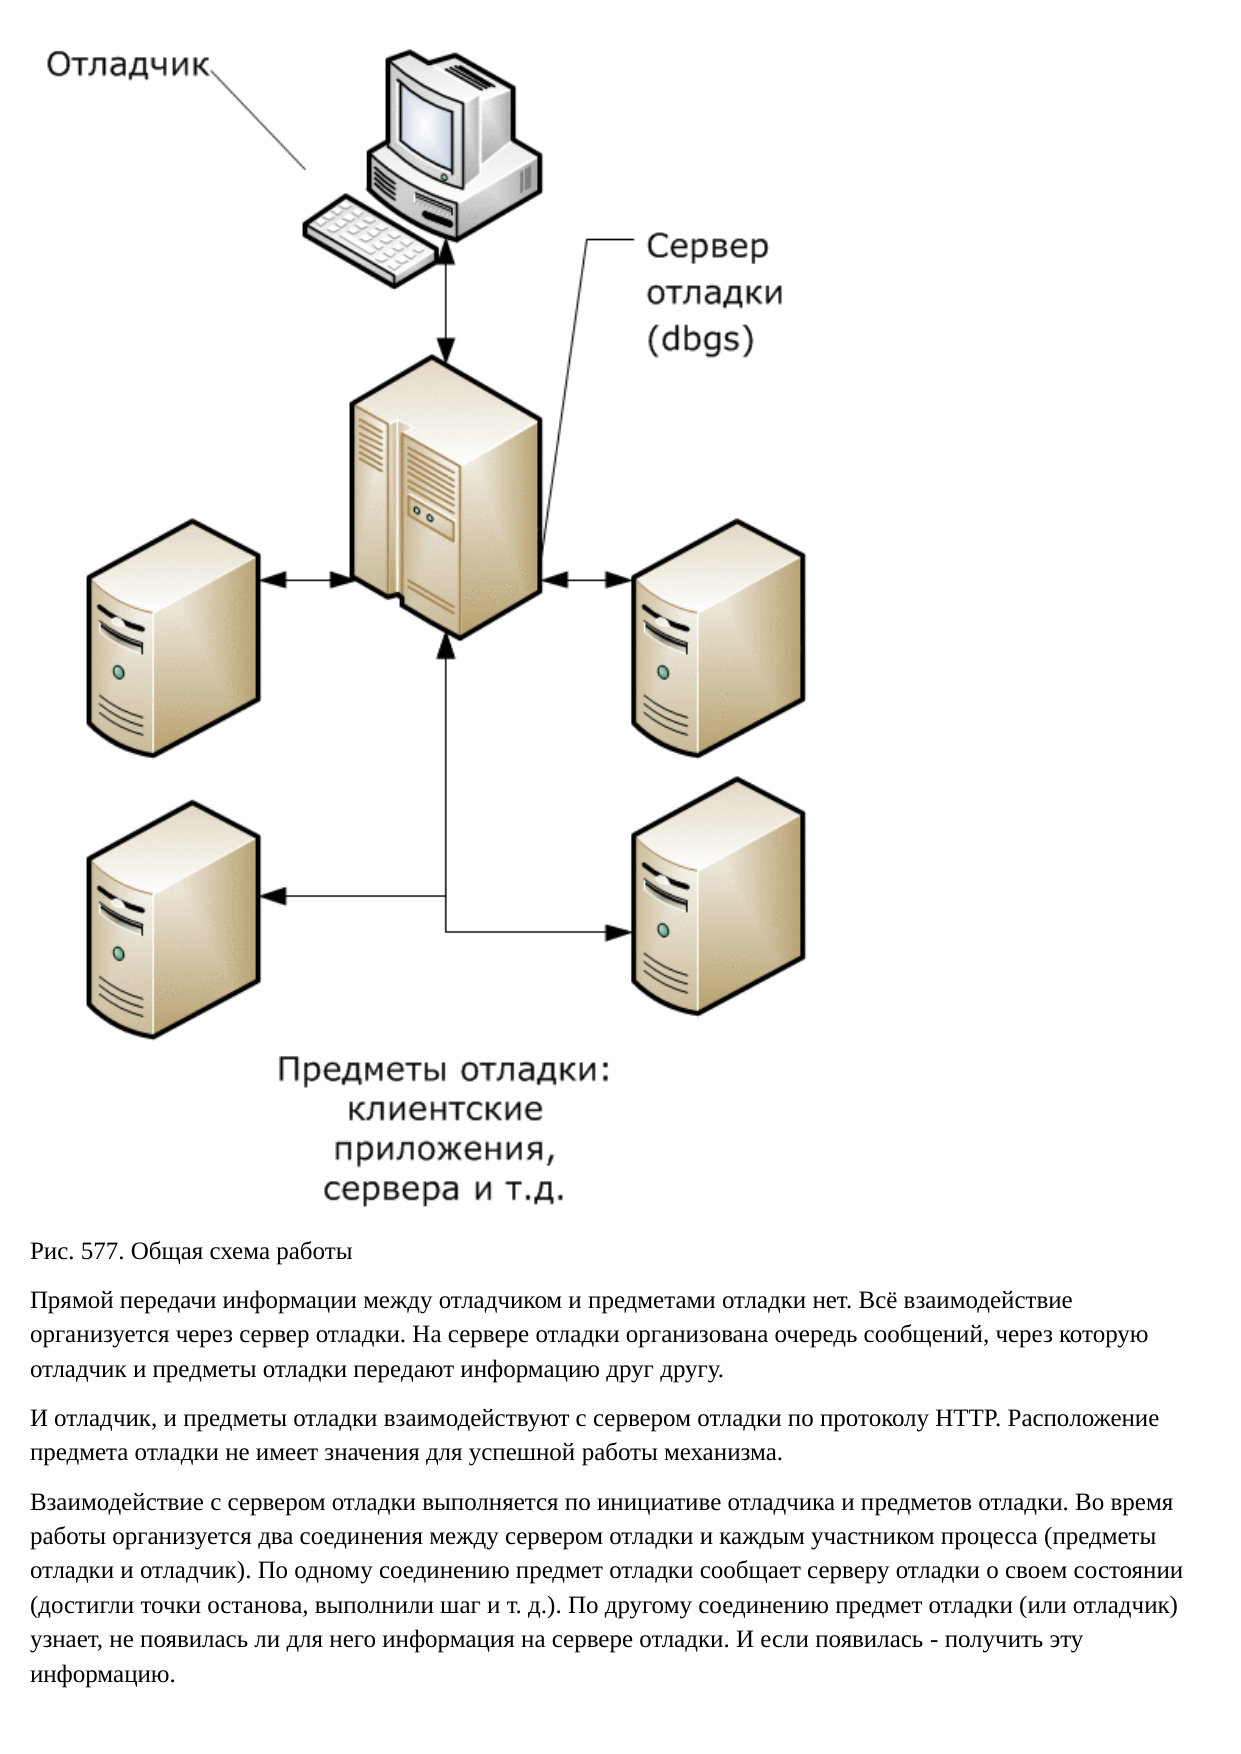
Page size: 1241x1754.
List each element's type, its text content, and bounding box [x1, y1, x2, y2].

text Взаимодействие с сервером отладки выполняется по инициативе отладчика и предметов отладки. Во время работы организуется два соединения между сервером отладки и каждым участником процесса (предметы отладки и отладчик). По одному соединению предмет отладки сообщает серверу отладки о своем состоянии (достигли точки останова, выполнили шаг и т. д.). По другому соединению предмет отладки (или отладчик) узнает, не появилась ли для него информация на сервере отладки. И если появилась ‑ получить эту информацию. [30, 1487, 1211, 1688]
text Прямой передачи информации между отладчиком и предметами отладки нет. Всё взаимодействие организуется через сервер отладки. На сервере отладки организована очередь сообщений, через которую отладчик и предметы отладки передают информацию друг другу. [30, 1285, 1211, 1383]
text Рис. 577. Общая схема работы [30, 1236, 1211, 1265]
text И отладчик, и предметы отладки взаимодействуют с сервером отладки по протоколу HTTP. Расположение предмета отладки не имеет значения для успешной работы механизма. [30, 1403, 1211, 1466]
picture [29, 28, 846, 1216]
